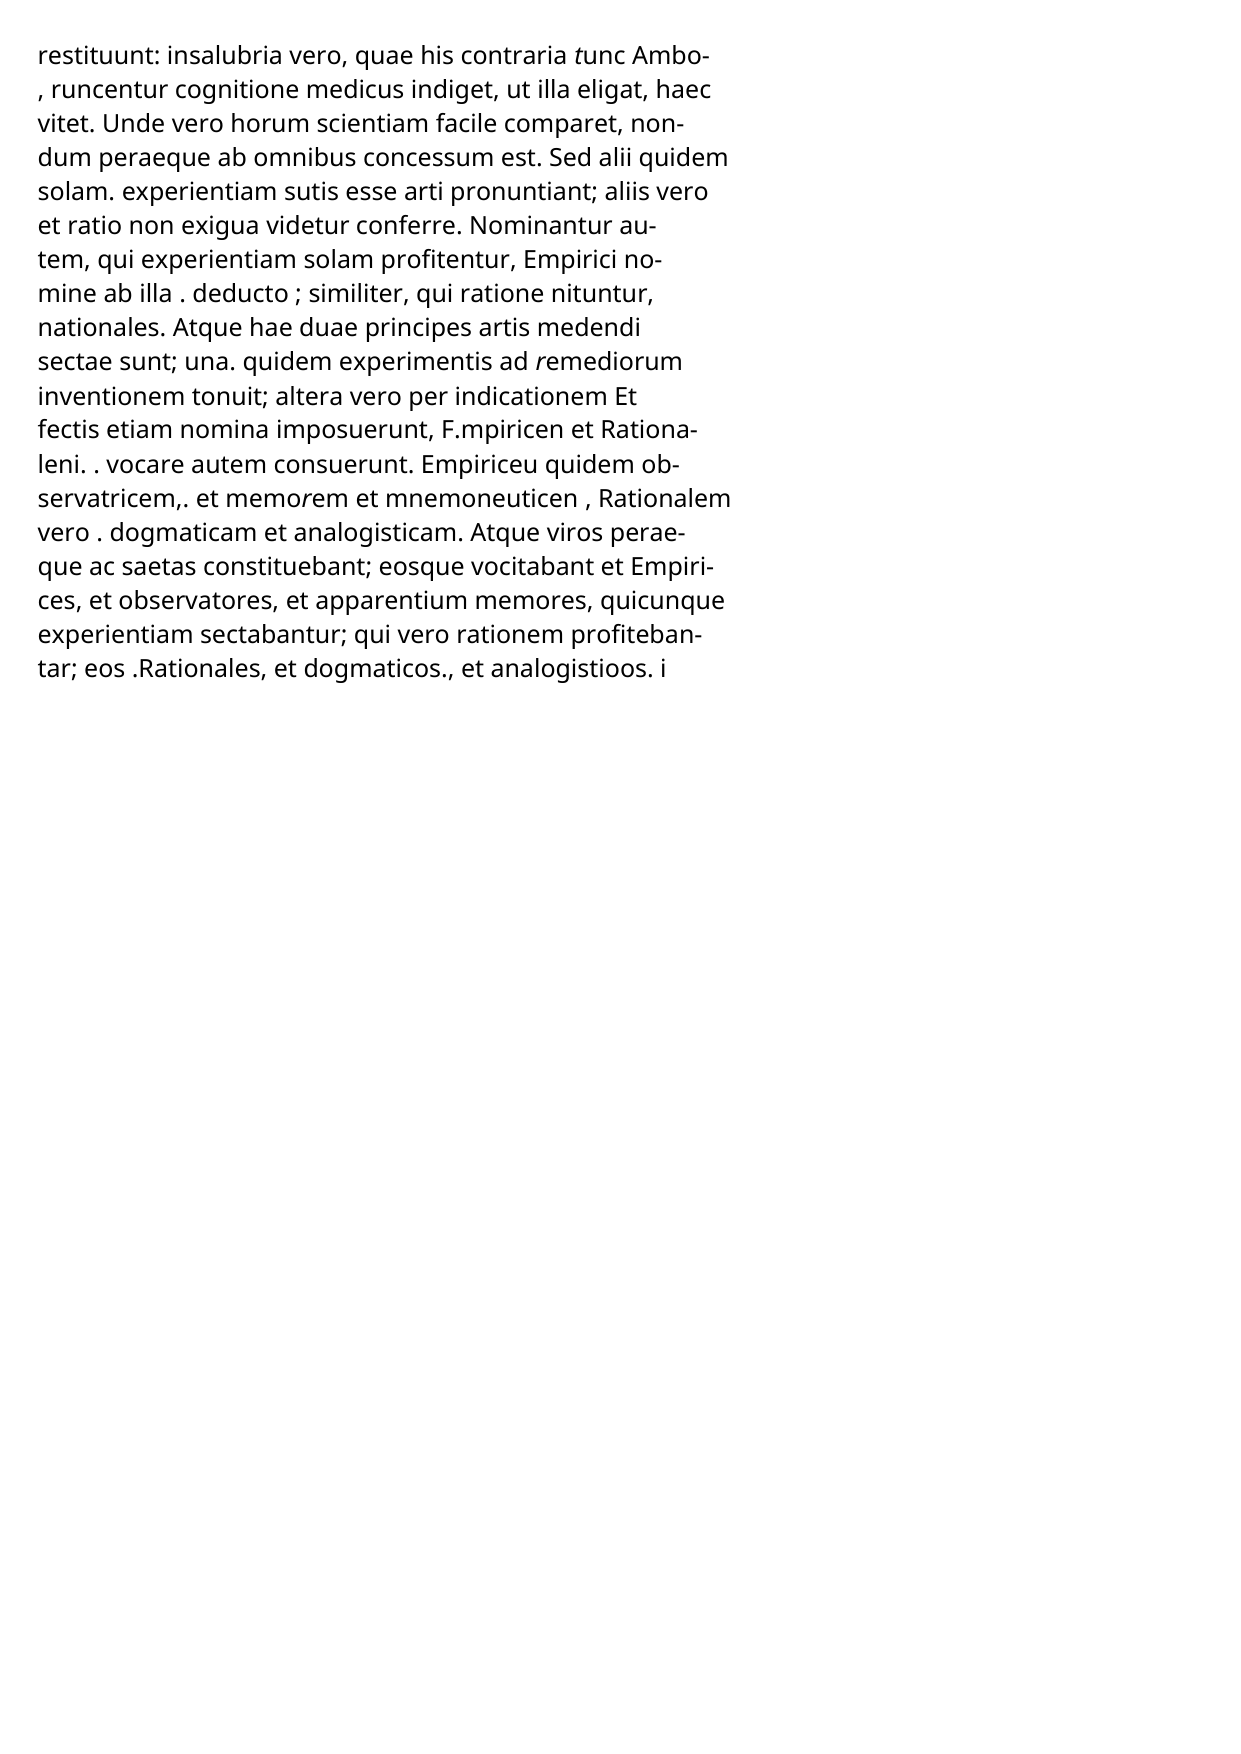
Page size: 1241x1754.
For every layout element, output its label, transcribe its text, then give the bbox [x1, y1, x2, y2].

text restituunt: insalubria vero, quae his contraria tunc Ambo- , runcentur cognitione medicus indiget, ut illa eligat, haec vitet. Unde vero horum scientiam facile comparet, non- dum peraeque ab omnibus concessum est. Sed alii quidem solam. experientiam sutis esse arti pronuntiant; aliis vero et ratio non exigua videtur conferre. Nominantur au- tem, qui experientiam solam profitentur, Empirici no- mine ab illa . deducto ; similiter, qui ratione nituntur, nationales. Atque hae duae principes artis medendi sectae sunt; una. quidem experimentis ad remediorum inventionem tonuit; altera vero per indicationem Et fectis etiam nomina imposuerunt, F.mpiricen et Rationa- leni. . vocare autem consuerunt. Empiriceu quidem ob- servatricem,. et memorem et mnemoneuticen , Rationalem vero . dogmaticam et analogisticam. Atque viros perae- que ac saetas constituebant; eosque vocitabant et Empiri- ces, et observatores, et apparentium memores, quicunque experientiam sectabantur; qui vero rationem profiteban- tar; eos .Rationales, et dogmaticos., et analogistioos. i [37, 37, 1203, 685]
